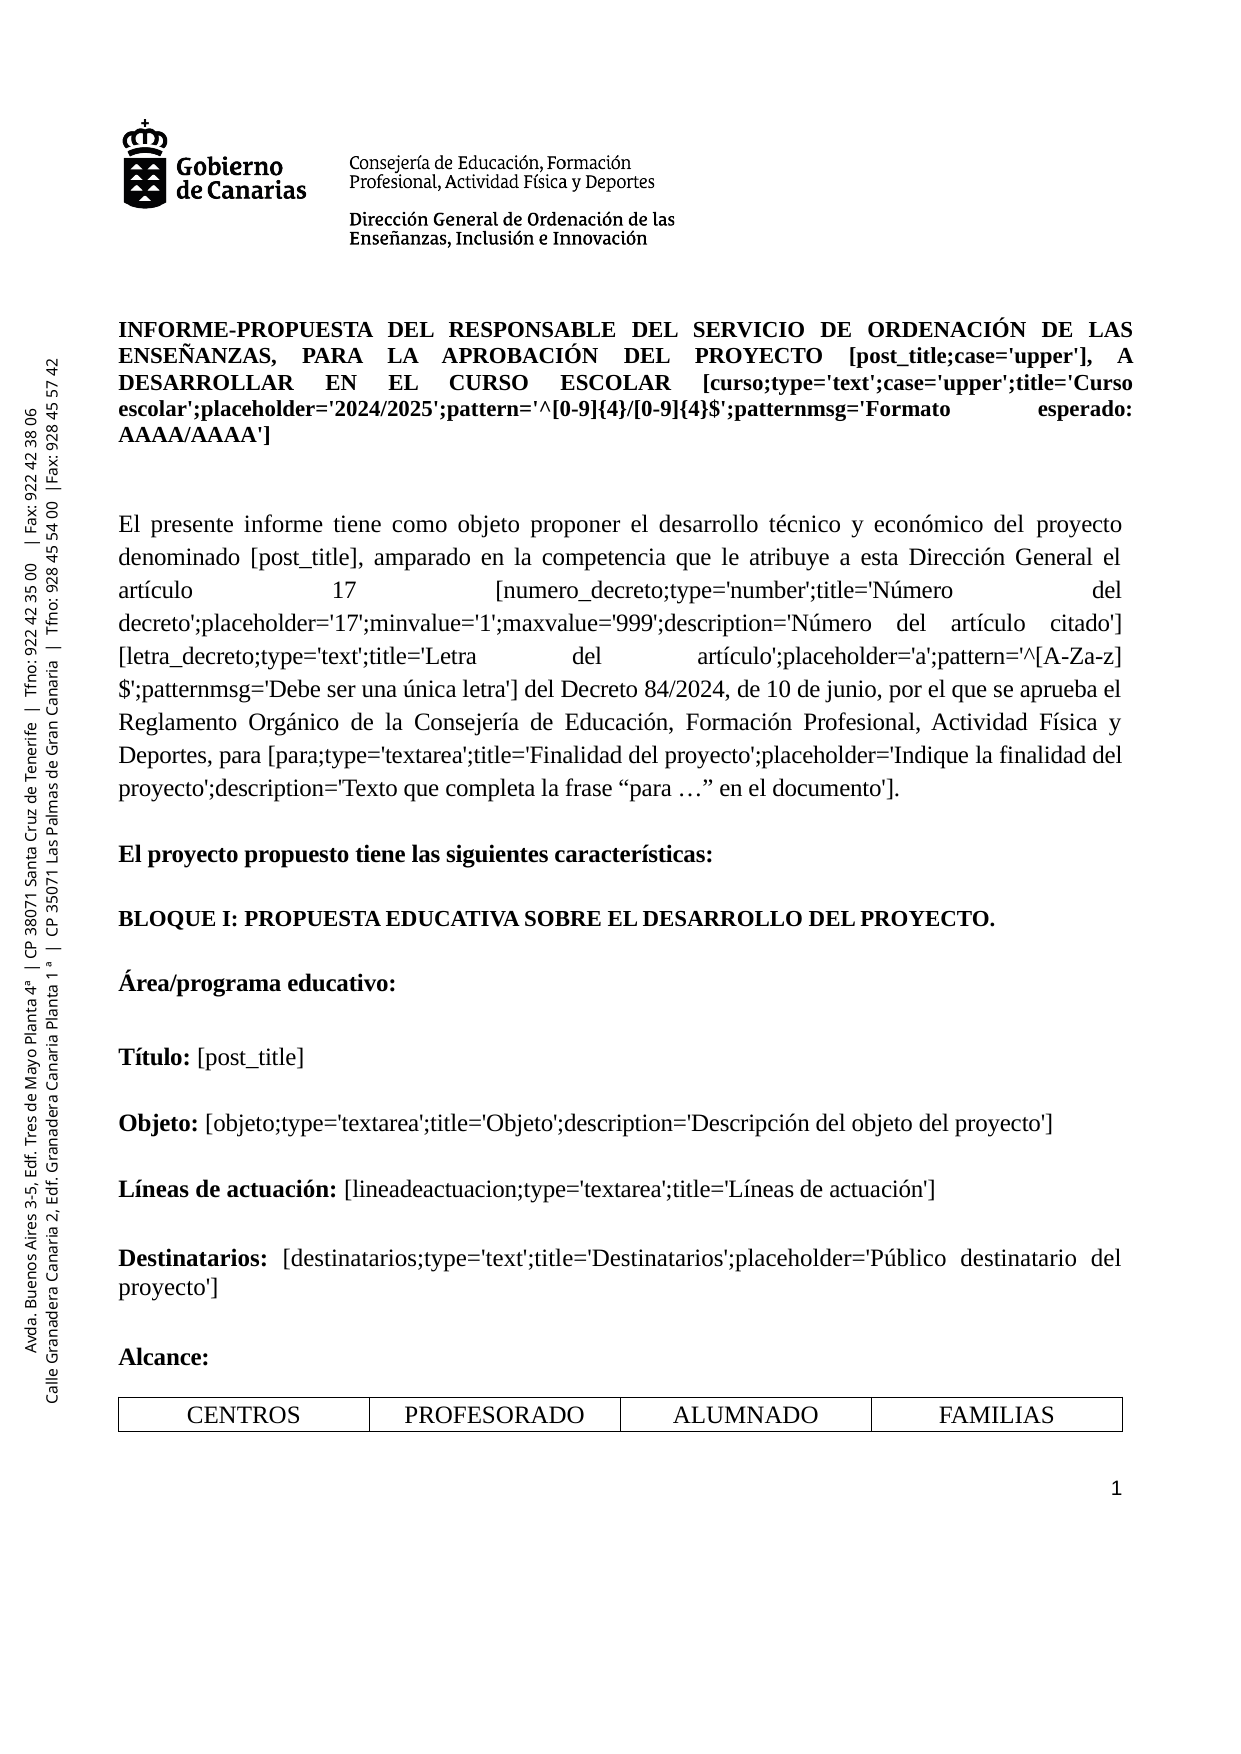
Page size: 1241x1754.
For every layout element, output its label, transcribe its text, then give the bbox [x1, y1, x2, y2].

table_header CENTROS [119, 1398, 369, 1431]
picture [122, 119, 675, 248]
list Destinatarios: [destinatarios;type='text';title='Destinatarios';placeholder='Público destinatario del proyecto'] [118, 1243, 1122, 1301]
text Área/programa educativo: [118, 968, 1122, 997]
text El presente informe tiene como objeto proponer el desarrollo técnico y económico del proyecto denominado [post_title], amparado en la competencia que le atribuye a esta Dirección General el artículo 17 [numero_decreto;type='number';title='Número del decreto';placeholder='17';minvalue='1';maxvalue='999';description='Número del artículo citado'][letra_decreto;type='text';title='Letra del artículo';placeholder='a';pattern='^[A-Za-z]$';patternmsg='Debe ser una única letra'] del Decreto 84/2024, de 10 de junio, por el que se aprueba el Reglamento Orgánico de la Consejería de Educación, Formación Profesional, Actividad Física y Deportes, para [para;type='textarea';title='Finalidad del proyecto';placeholder='Indique la finalidad del proyecto';description='Texto que completa la frase “para …” en el documento']. [118, 509, 1122, 802]
table_header PROFESORADO [370, 1398, 620, 1431]
list Título: [post_title] [118, 1042, 1122, 1071]
table_header ALUMNADO [621, 1398, 871, 1431]
list Alcance: [118, 1342, 1122, 1370]
text BLOQUE I: PROPUESTA EDUCATIVA SOBRE EL DESARROLLO DEL PROYECTO. [118, 905, 1122, 931]
list Líneas de actuación: [lineadeactuacion;type='textarea';title='Líneas de actuación'] [118, 1174, 1122, 1203]
list Objeto: [objeto;type='textarea';title='Objeto';description='Descripción del objeto del proyecto'] [118, 1108, 1122, 1137]
text INFORME-PROPUESTA DEL RESPONSABLE DEL SERVICIO DE ORDENACIÓN DE LAS ENSEÑANZAS, PARA LA APROBACIÓN DEL PROYECTO [post_title;case='upper'], A DESARROLLAR EN EL CURSO ESCOLAR [curso;type='text';case='upper';title='Curso escolar';placeholder='2024/2025';pattern='^[0-9]{4}/[0-9]{4}$';patternmsg='Formato esperado: AAAA/AAAA'] [118, 316, 1134, 448]
text El proyecto propuesto tiene las siguientes características: [118, 839, 1122, 868]
table_header FAMILIAS [872, 1398, 1122, 1431]
